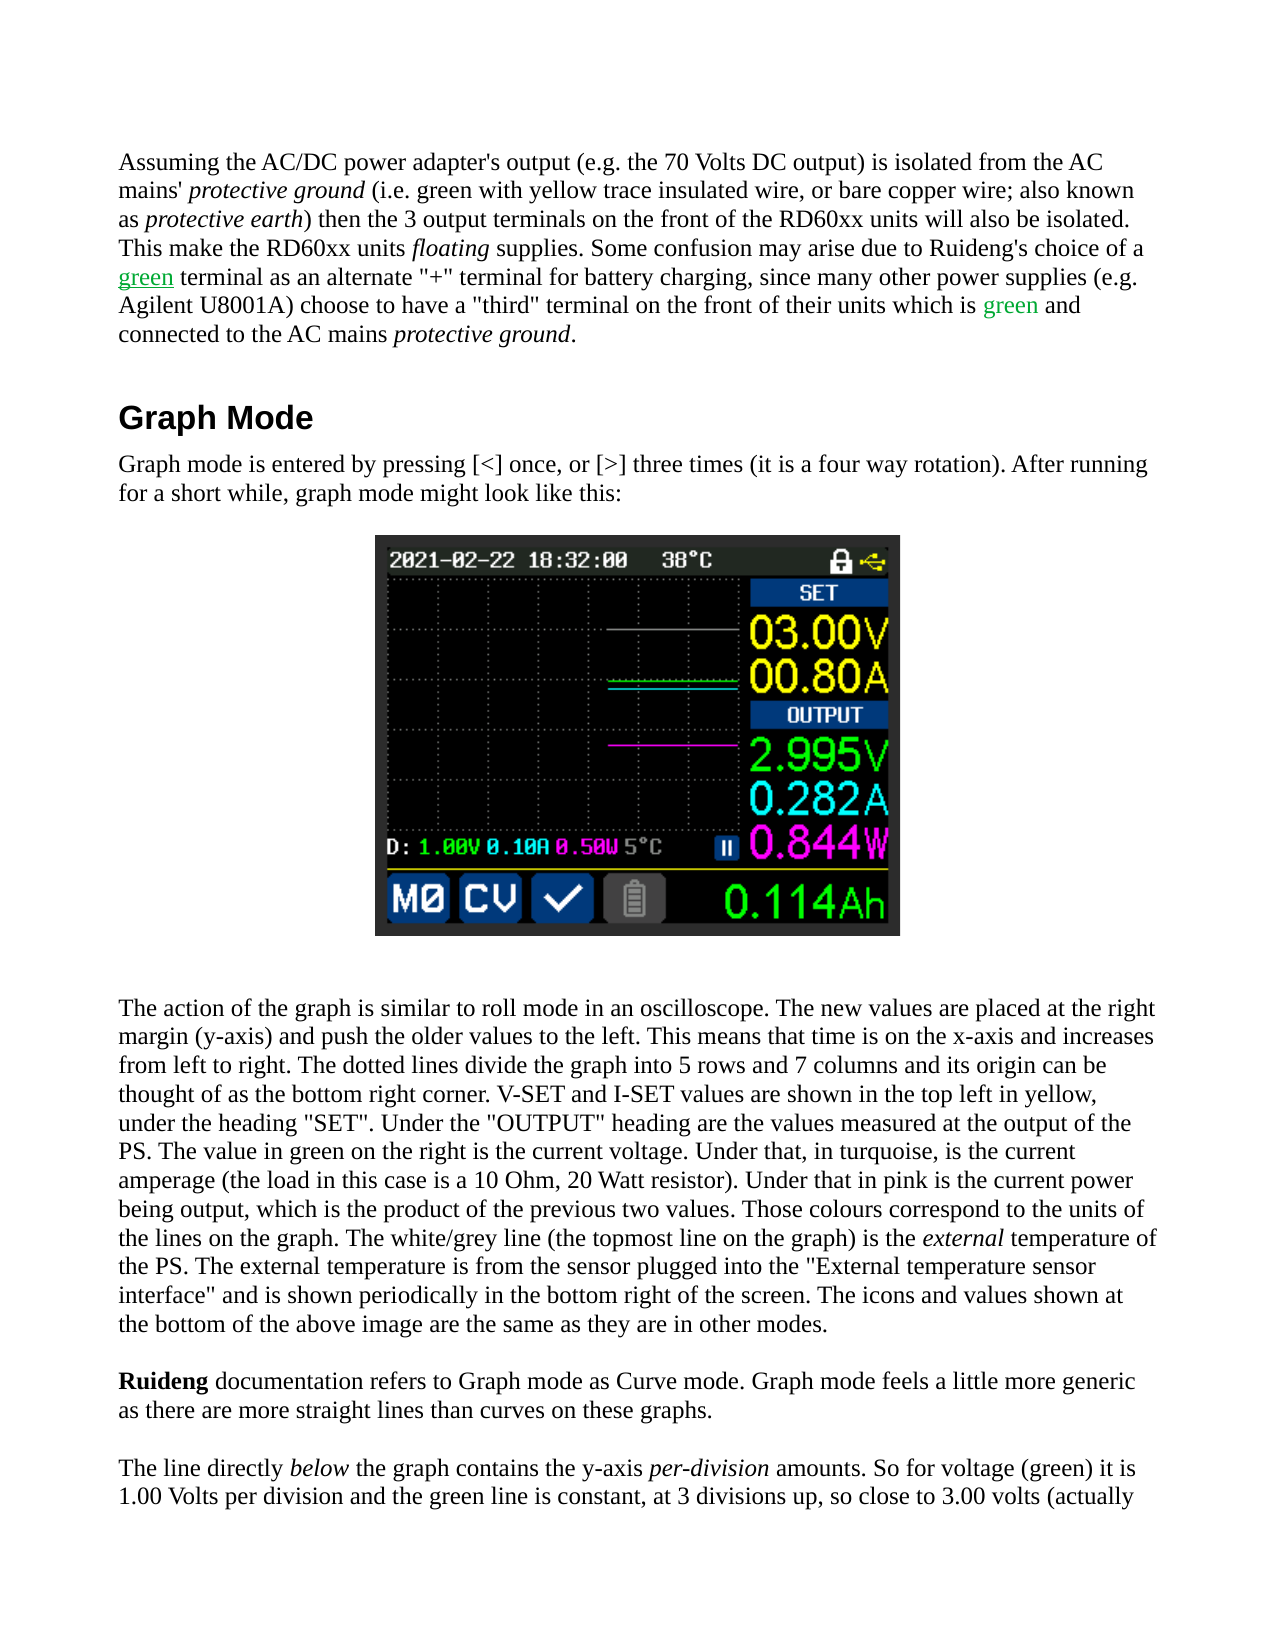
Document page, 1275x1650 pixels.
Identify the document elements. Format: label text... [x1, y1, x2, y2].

picture [375, 535, 901, 936]
text Assuming the AC/DC power adapter's output (e.g. the 70 Volts DC output) is isolated from the AC mains' protective ground (i.e. green with yellow trace insulated wire, or bare copper wire; also known as protective earth) then the 3 output terminals on the front of the RD60xx units will also be isolated. This make the RD60xx units floating supplies. Some confusion may arise due to Ruideng's choice of a green terminal as an alternate "+" terminal for battery charging, since many other power supplies (e.g. Agilent U8001A) choose to have a "third" terminal on the front of their units which is green and connected to the AC mains protective ground. [118, 147, 1157, 348]
text The action of the graph is similar to roll mode in an oscilloscope. The new values are placed at the right margin (y-axis) and push the older values to the left. This means that time is on the x-axis and increases from left to right. The dotted lines divide the graph into 5 rows and 7 columns and its origin can be thought of as the bottom right corner. V-SET and I-SET values are shown in the top left in yellow, under the heading "SET". Under the "OUTPUT" heading are the values measured at the output of the PS. The value in green on the right is the current voltage. Under that, in turquoise, is the current amperage (the load in this case is a 10 Ohm, 20 Watt resistor). Under that in pink is the current power being output, which is the product of the previous two values. Those colours correspond to the units of the lines on the graph. The white/grey line (the topmost line on the graph) is the external temperature of the PS. The external temperature is from the sensor plugged into the "External temperature sensor interface" and is shown periodically in the bottom right of the screen. The icons and values shown at the bottom of the above image are the same as they are in other modes. [118, 993, 1157, 1338]
text Graph mode is entered by pressing [<] once, or [>] three times (it is a four way rotation). After running for a short while, graph mode might look like this: [118, 449, 1157, 506]
text Ruideng documentation refers to Graph mode as Curve mode. Graph mode feels a little more generic as there are more straight lines than curves on these graphs. [118, 1366, 1157, 1424]
subtitle Graph Mode [118, 398, 1157, 436]
text The line directly below the graph contains the y-axis per-division amounts. So for voltage (green) it is 1.00 Volts per division and the green line is constant, at 3 divisions up, so close to 3.00 volts (actually [118, 1453, 1157, 1510]
